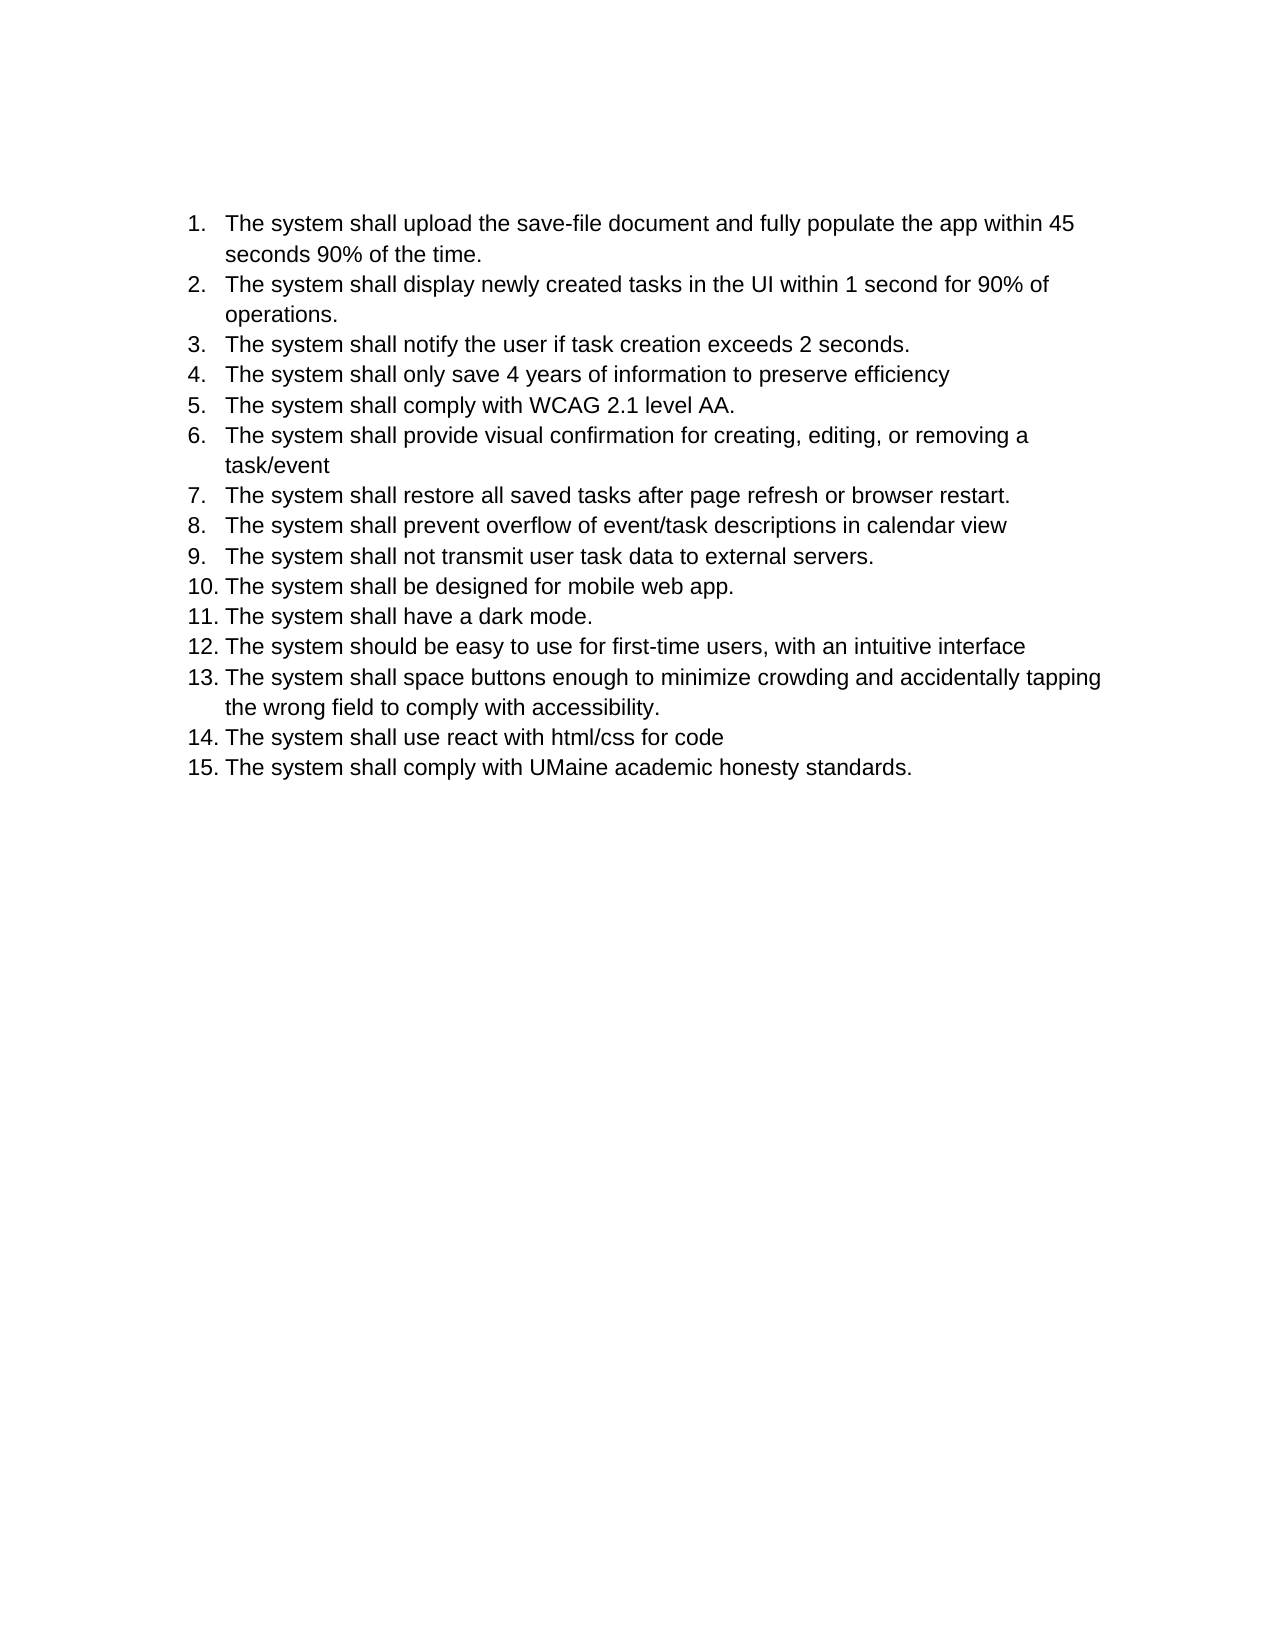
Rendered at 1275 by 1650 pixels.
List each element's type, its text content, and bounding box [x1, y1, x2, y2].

list The system shall space buttons enough to minimize crowding and accidentally tapping the wrong field to comply with accessibility. [187, 663, 1125, 720]
list The system shall display newly created tasks in the UI within 1 second for 90% of operations. [187, 271, 1125, 327]
list The system shall use react with html/css for code [187, 724, 1125, 750]
list The system should be easy to use for first-time users, with an intuitive interface [187, 633, 1125, 660]
list The system shall have a dark mode. [187, 603, 1125, 629]
list The system shall upload the save-file document and fully populate the app within 45 seconds 90% of the time. [187, 210, 1125, 267]
list The system shall comply with WCAG 2.1 level AA. [187, 392, 1125, 418]
list The system shall be designed for mobile web app. [187, 573, 1125, 599]
list The system shall prevent overflow of event/task descriptions in calendar view [187, 512, 1125, 539]
list The system shall notify the user if task creation exceeds 2 seconds. [187, 331, 1125, 358]
list The system shall restore all saved tasks after page refresh or browser restart. [187, 482, 1125, 509]
list The system shall not transmit user task data to external servers. [187, 543, 1125, 569]
list The system shall provide visual confirmation for creating, editing, or removing a task/event [187, 422, 1125, 478]
list The system shall comply with UMaine academic honesty standards. [187, 754, 1125, 781]
list The system shall only save 4 years of information to preserve efficiency [187, 361, 1125, 388]
